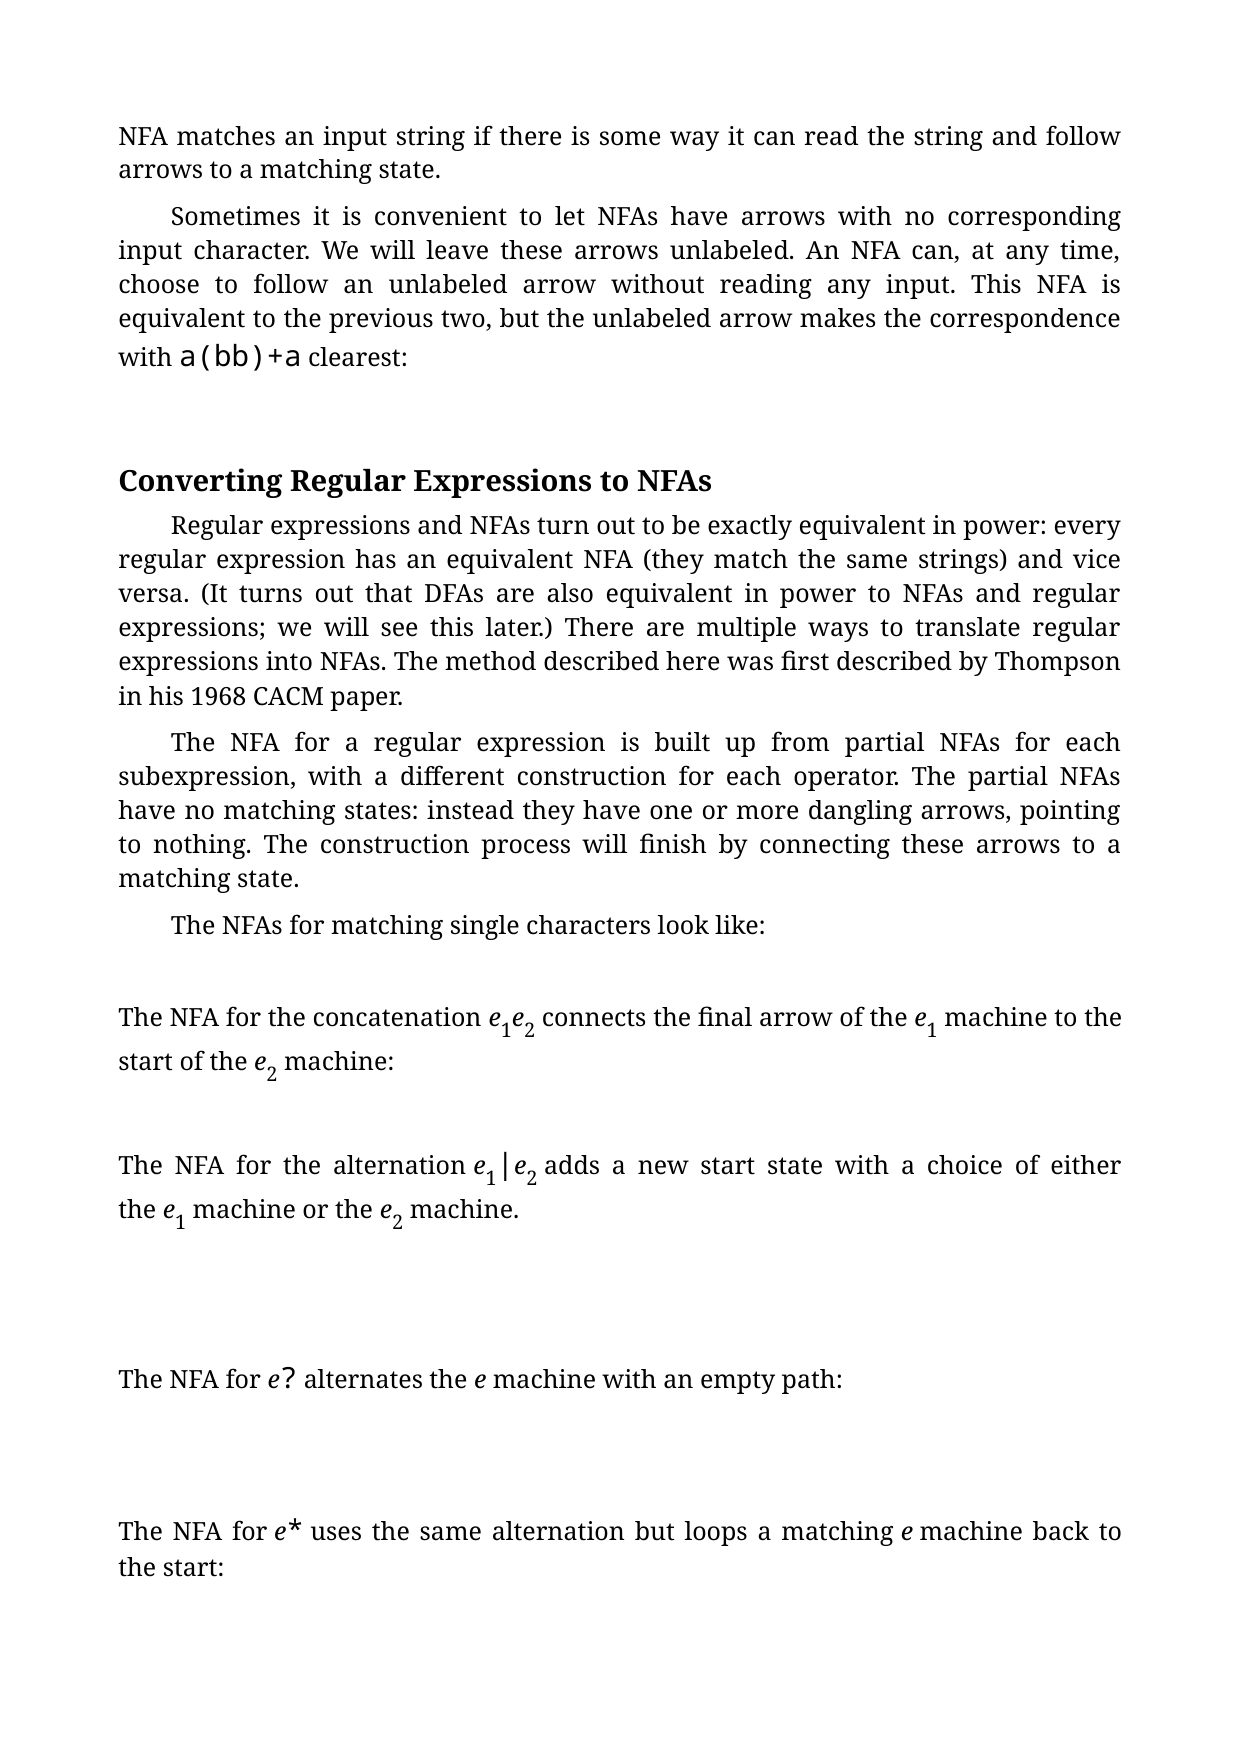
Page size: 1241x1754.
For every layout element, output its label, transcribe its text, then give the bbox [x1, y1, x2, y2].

text The NFAs for matching single characters look like: [118, 907, 1122, 942]
text Regular expressions and NFAs turn out to be exactly equivalent in power: every regular expression has an equivalent NFA (they match the same strings) and vice versa. (It turns out that DFAs are also equivalent in power to NFAs and regular expressions; we will see this later.) There are multiple ways to translate regular expressions into NFAs. The method described here was first described by Thompson in his 1968 CACM paper. [118, 508, 1122, 712]
text The NFA for the concatenation e1e2 connects the final arrow of the e1 machine to the start of the e2 machine: [118, 999, 1122, 1087]
text The NFA for e? alternates the e machine with an empty path: [118, 1357, 1122, 1397]
text The NFA for e* uses the same alternation but loops a matching e machine back to the start: [118, 1509, 1122, 1583]
subtitle Converting Regular Expressions to NFAs [118, 461, 1122, 500]
text NFA matches an input string if there is some way it can read the string and follow arrows to a matching state. [118, 118, 1122, 186]
text The NFA for the alternation e1|e2 adds a new start state with a choice of either the e1 machine or the e2 machine. [118, 1143, 1122, 1235]
text Sometimes it is convenient to let NFAs have arrows with no corresponding input character. We will leave these arrows unlabeled. An NFA can, at any time, choose to follow an unlabeled arrow without reading any input. This NFA is equivalent to the previous two, but the unlabeled arrow makes the correspondence with a(bb)+a clearest: [118, 199, 1122, 375]
text The NFA for a regular expression is built up from partial NFAs for each subexpression, with a different construction for each operator. The partial NFAs have no matching states: instead they have one or more dangling arrows, pointing to nothing. The construction process will finish by connecting these arrows to a matching state. [118, 725, 1122, 895]
